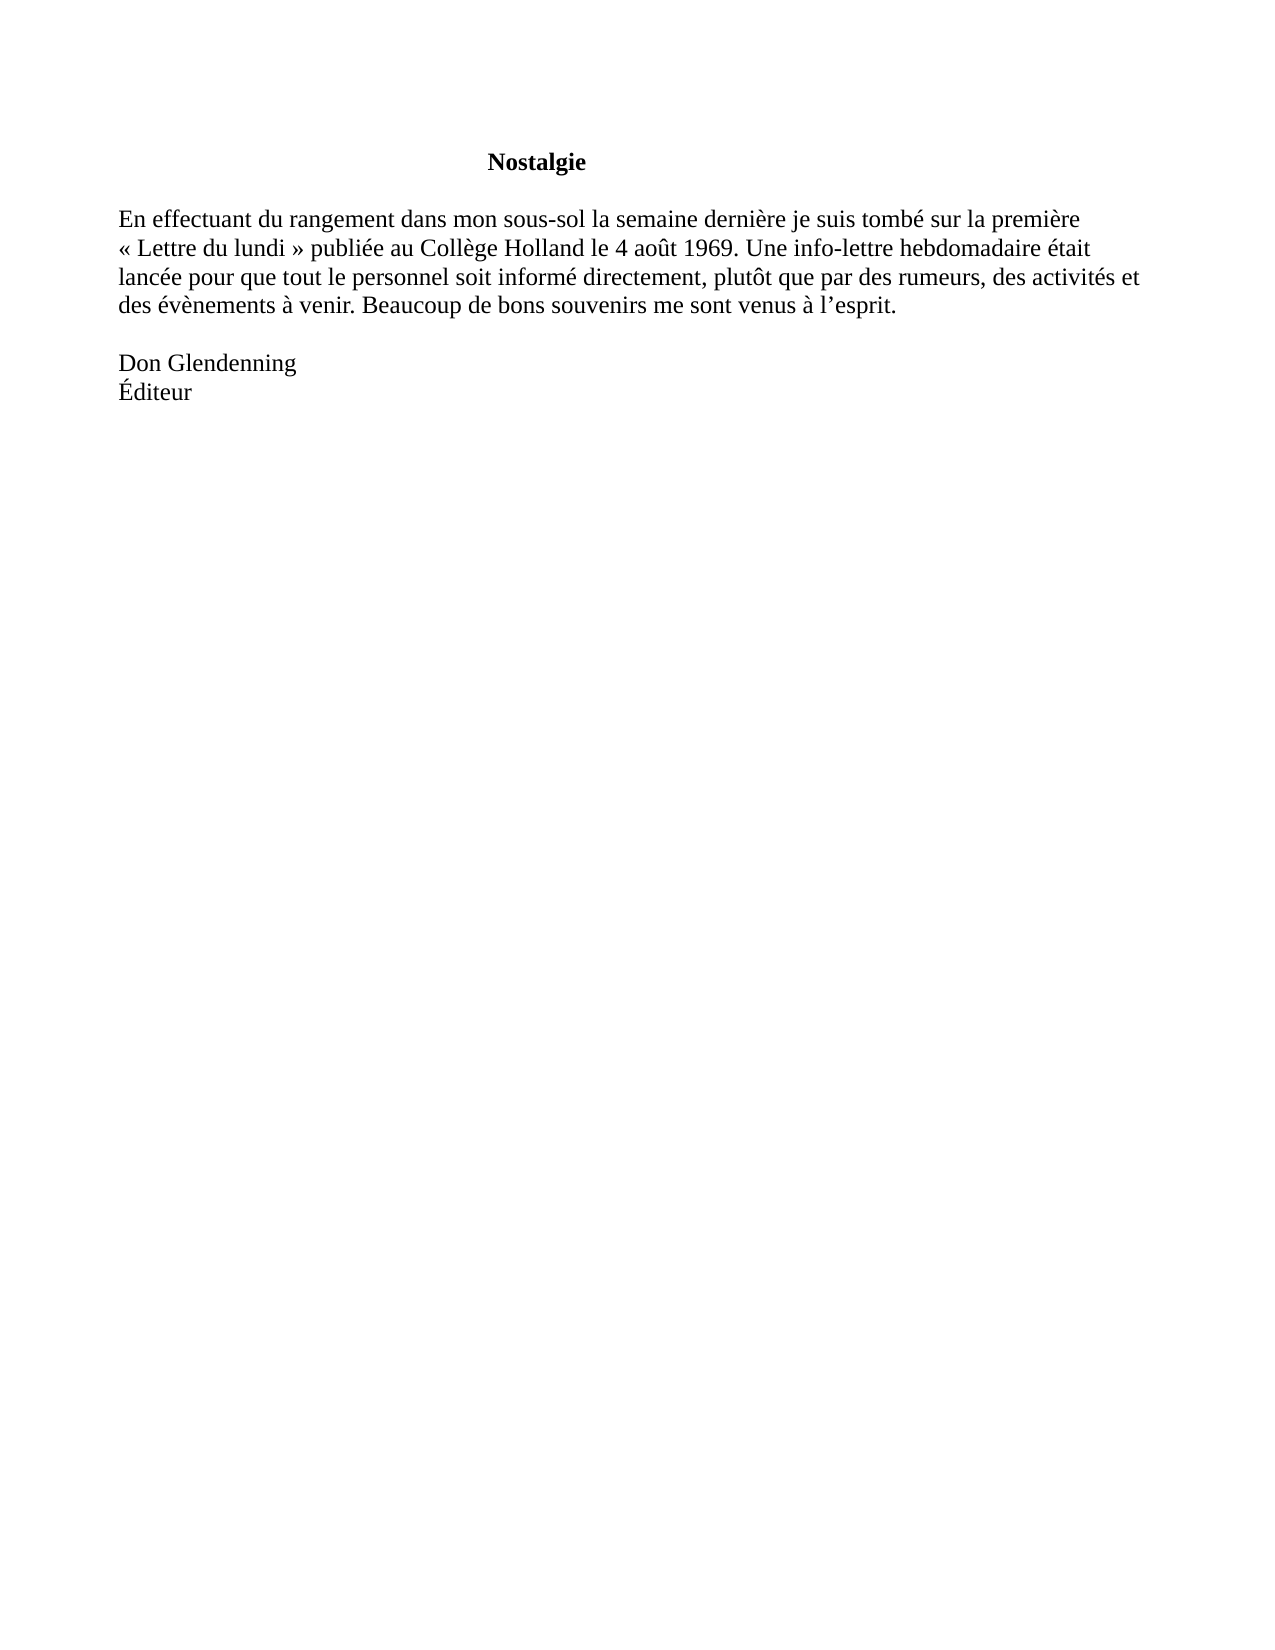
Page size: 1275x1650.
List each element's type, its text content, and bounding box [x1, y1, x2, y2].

text Don Glendenning [118, 348, 1157, 377]
text En effectuant du rangement dans mon sous-sol la semaine dernière je suis tombé sur la première « Lettre du lundi » publiée au Collège Holland le 4 août 1969. Une info-lettre hebdomadaire était lancée pour que tout le personnel soit informé directement, plutôt que par des rumeurs, des activités et des évènements à venir. Beaucoup de bons souvenirs me sont venus à l’esprit. [118, 204, 1157, 319]
text Éditeur [118, 377, 1157, 406]
text Nostalgie [118, 147, 1157, 176]
